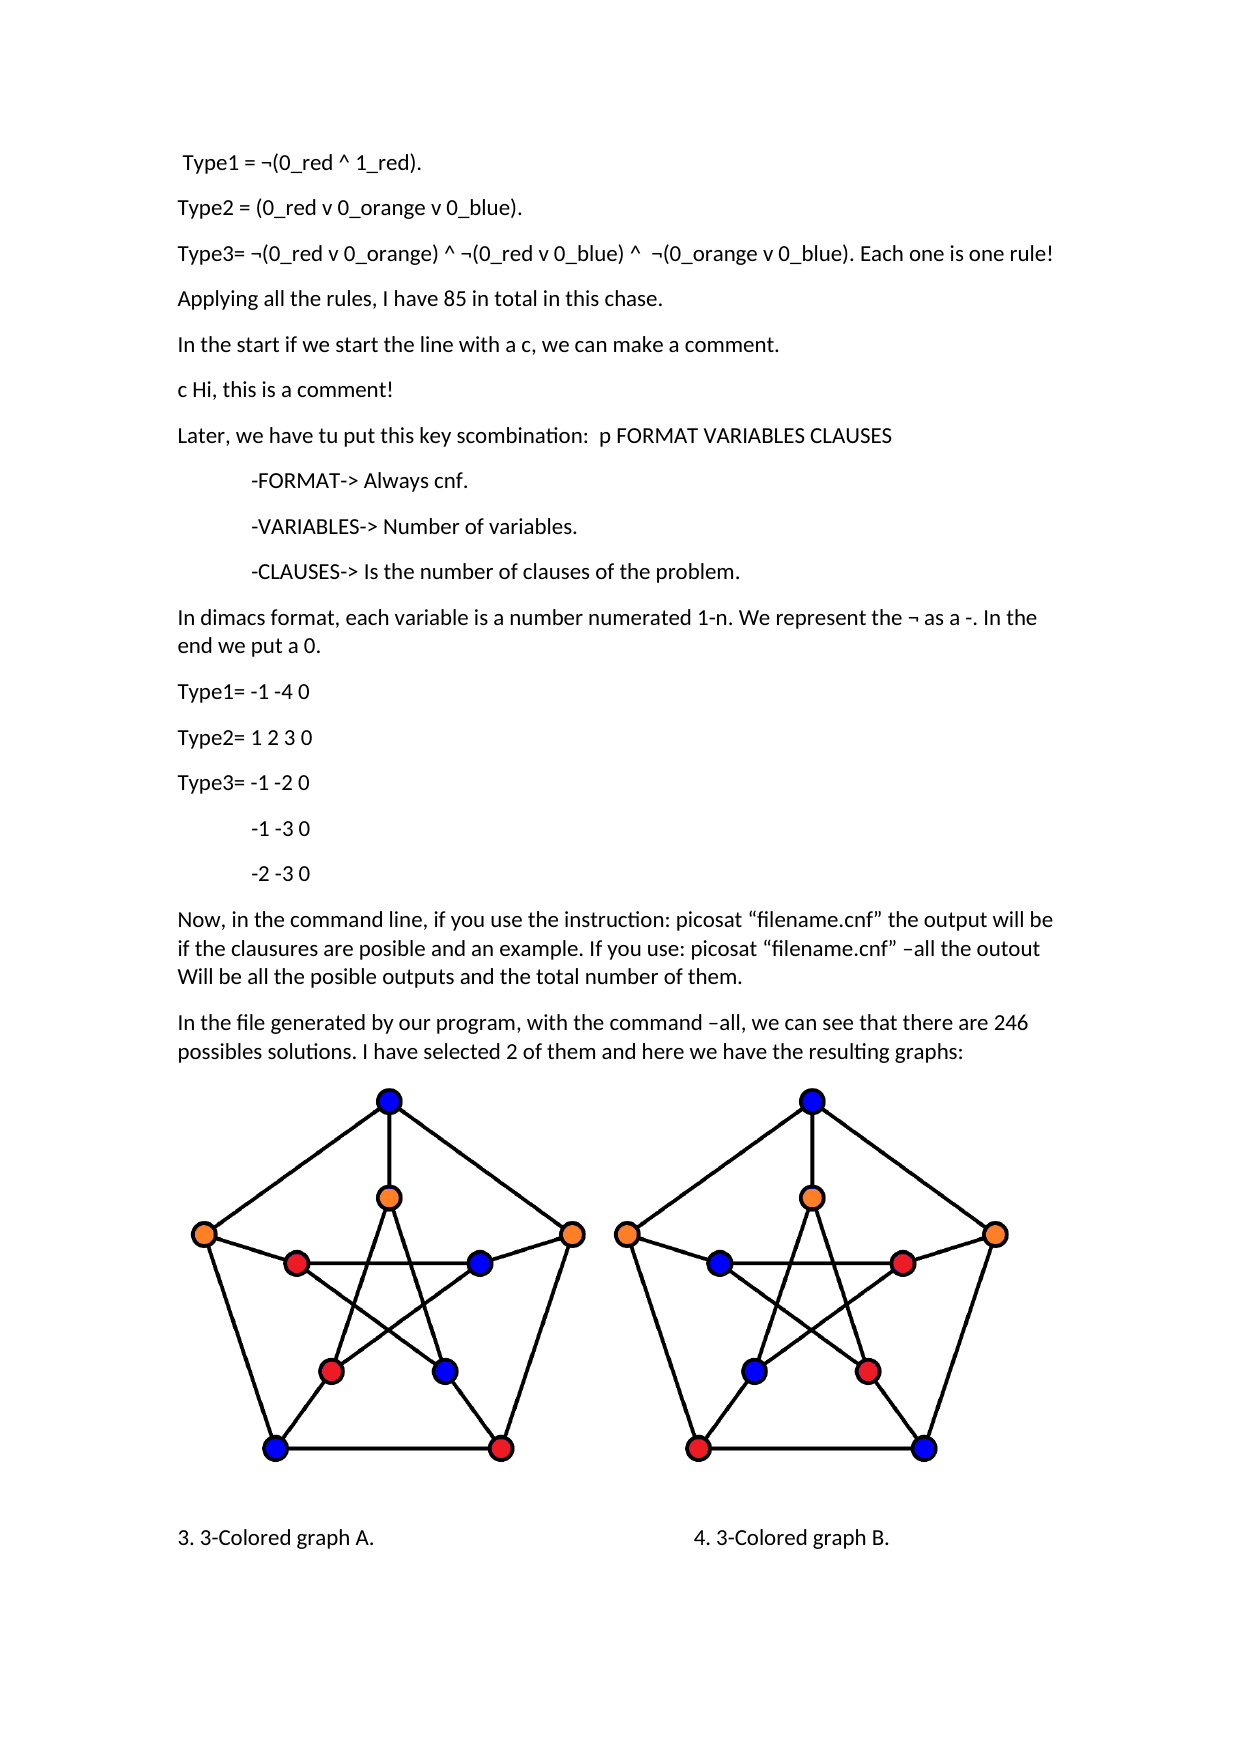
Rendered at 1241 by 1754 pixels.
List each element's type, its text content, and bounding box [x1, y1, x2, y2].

text Type3= -1 -2 0 [177, 768, 1063, 796]
text In the file generated by our program, with the command –all, we can see that there are 246 possibles solutions. I have selected 2 of them and here we have the resulting graphs: [177, 1008, 1063, 1065]
text -1 -3 0 [177, 814, 1063, 842]
text c Hi, this is a comment! [177, 375, 1063, 403]
text Type2 = (0_red v 0_orange v 0_blue). [177, 193, 1063, 221]
text Type1= -1 -4 0 [177, 677, 1063, 705]
text -CLAUSES-> Is the number of clauses of the problem. [177, 557, 1063, 585]
text In dimacs format, each variable is a number numerated 1-n. We represent the ¬ as a -. In the end we put a 0. [177, 603, 1063, 660]
text Applying all the rules, I have 85 in total in this chase. [177, 284, 1063, 312]
text Type3= ¬(0_red v 0_orange) ^ ¬(0_red v 0_blue) ^ ¬(0_orange v 0_blue). Each one is one rule! [177, 239, 1063, 267]
text Type1 = ¬(0_red ^ 1_red). [177, 148, 1063, 176]
text Now, in the command line, if you use the instruction: picosat “filename.cnf” the output will be if the clausures are posible and an example. If you use: picosat “filename.cnf” –all the outout Will be all the posible outputs and the total number of them. [177, 905, 1063, 991]
text 3. 3-Colored graph A. 4. 3-Colored graph B. [177, 1523, 1063, 1551]
text -FORMAT-> Always cnf. [177, 466, 1063, 494]
text In the start if we start the line with a c, we can make a comment. [177, 330, 1063, 358]
text -VARIABLES-> Number of variables. [177, 512, 1063, 540]
text Later, we have tu put this key scombination: p FORMAT VARIABLES CLAUSES [177, 421, 1063, 449]
text -2 -3 0 [177, 859, 1063, 887]
text Type2= 1 2 3 0 [177, 723, 1063, 751]
